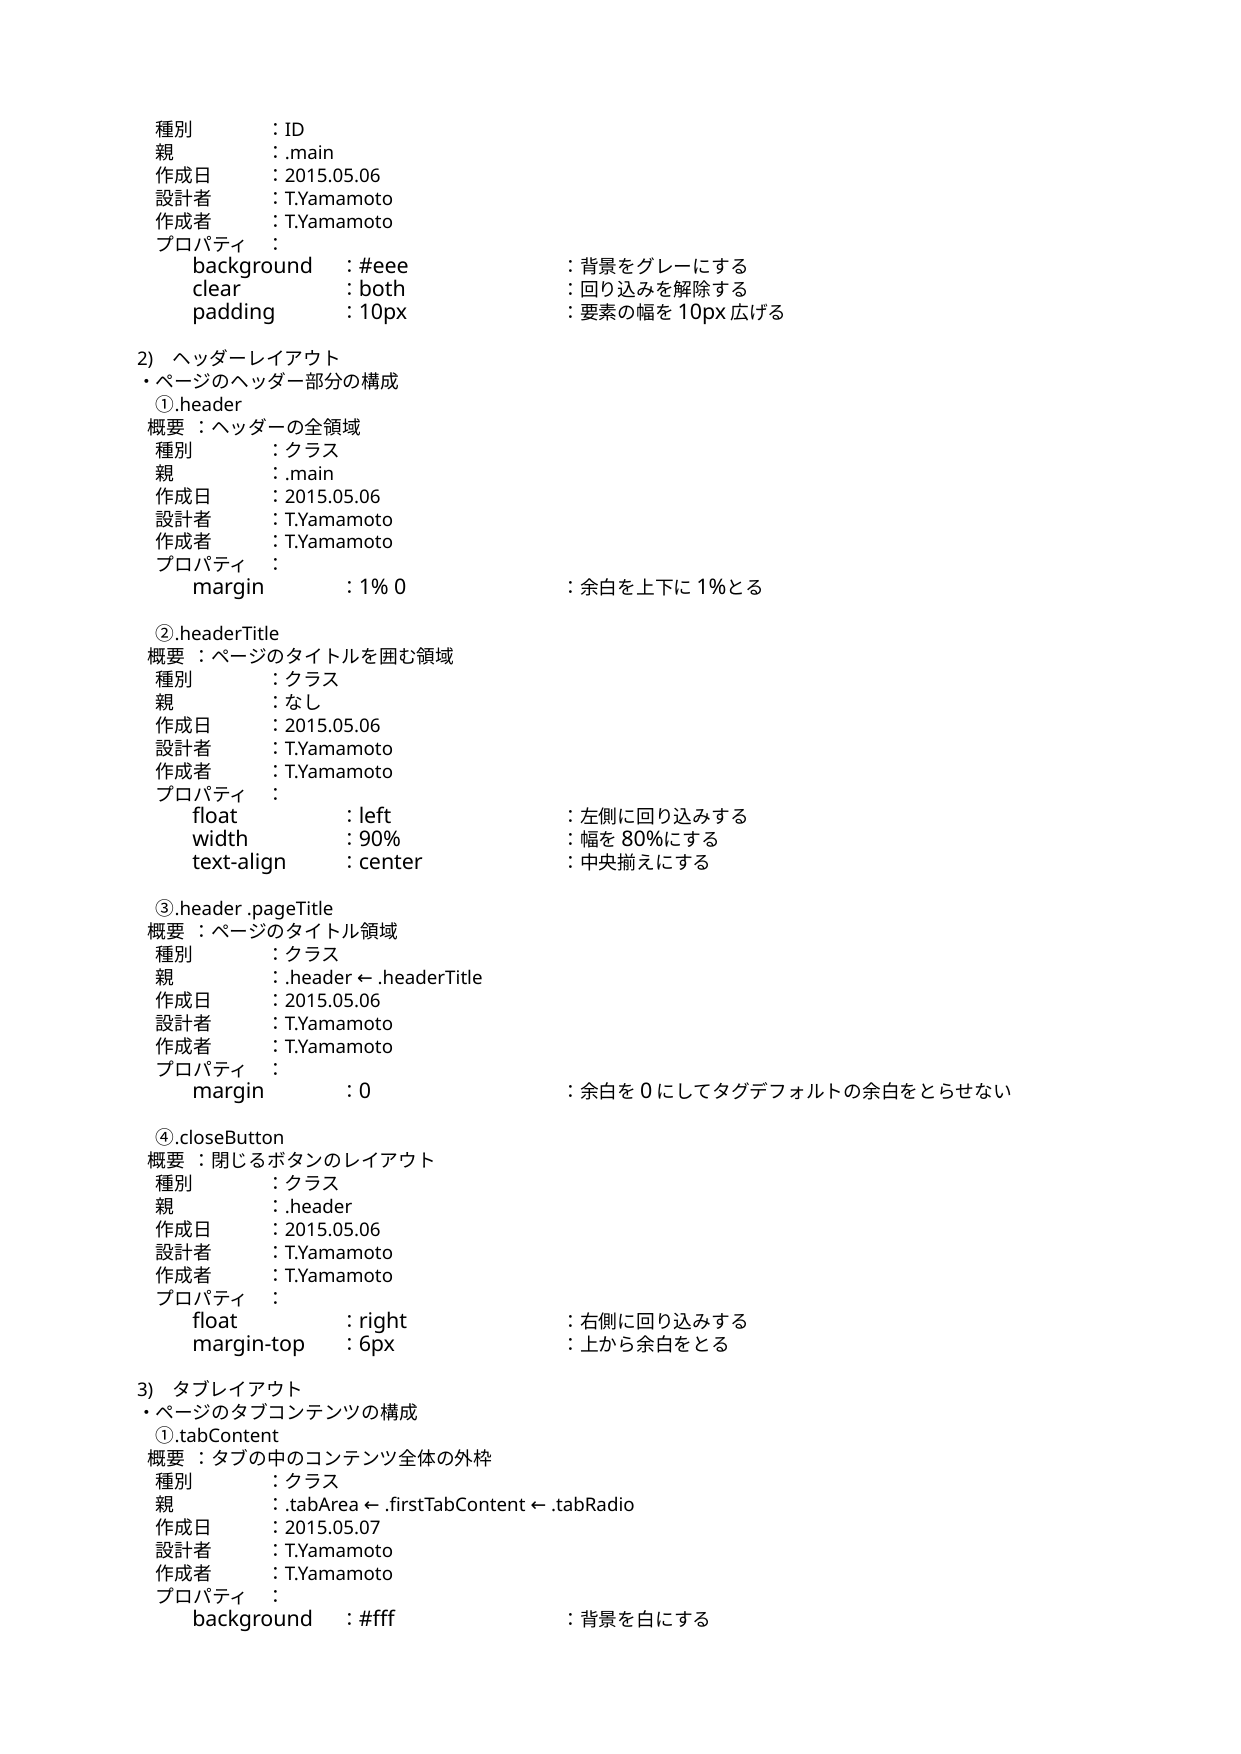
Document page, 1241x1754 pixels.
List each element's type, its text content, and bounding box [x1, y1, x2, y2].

text 種別 ：クラス [118, 943, 1122, 966]
text padding ：10px ：要素の幅を10px広げる [118, 301, 1122, 324]
text 設計者 ：T.Yamamoto [118, 187, 1122, 210]
text 作成者 ：T.Yamamoto [118, 531, 1122, 553]
text 親 ：.tabArea ← .firstTabContent ← .tabRadio [118, 1493, 1122, 1516]
text clear ：both ：回り込みを解除する [118, 278, 1122, 301]
text 親 ：.main [118, 462, 1122, 485]
text 設計者 ：T.Yamamoto [118, 737, 1122, 760]
text ①.tabContent [118, 1424, 1122, 1447]
text 作成者 ：T.Yamamoto [118, 1562, 1122, 1585]
text 設計者 ：T.Yamamoto [118, 1012, 1122, 1035]
text 設計者 ：T.Yamamoto [118, 1241, 1122, 1264]
text background ：#eee ：背景をグレーにする [118, 256, 1122, 278]
text 概要 ：ページのタイトルを囲む領域 [118, 645, 1122, 668]
text 種別 ：ID [118, 118, 1122, 141]
text float ：right ：右側に回り込みする [118, 1310, 1122, 1333]
text text-align ：center ：中央揃えにする [118, 851, 1122, 874]
text 設計者 ：T.Yamamoto [118, 1539, 1122, 1562]
text 種別 ：クラス [118, 1172, 1122, 1195]
text ・ページのヘッダー部分の構成 [118, 370, 1122, 393]
text 作成日 ：2015.05.07 [118, 1516, 1122, 1539]
text 作成者 ：T.Yamamoto [118, 760, 1122, 783]
text margin ：1% 0 ：余白を上下に1%とる [118, 576, 1122, 599]
text プロパティ ： [118, 1585, 1122, 1608]
text 種別 ：クラス [118, 668, 1122, 691]
text 親 ：.header [118, 1195, 1122, 1218]
text 概要 ：ページのタイトル領域 [118, 920, 1122, 943]
text 3) タブレイアウト [118, 1378, 1122, 1401]
text ②.headerTitle [118, 622, 1122, 645]
text 概要 ：タブの中のコンテンツ全体の外枠 [118, 1447, 1122, 1470]
text 親 ：なし [118, 691, 1122, 714]
text 作成日 ：2015.05.06 [118, 989, 1122, 1012]
text 作成日 ：2015.05.06 [118, 714, 1122, 737]
text 概要 ：閉じるボタンのレイアウト [118, 1149, 1122, 1172]
text 作成者 ：T.Yamamoto [118, 210, 1122, 233]
text 種別 ：クラス [118, 1470, 1122, 1493]
text プロパティ ： [118, 783, 1122, 806]
text 設計者 ：T.Yamamoto [118, 508, 1122, 531]
text ③.header .pageTitle [118, 897, 1122, 920]
text プロパティ ： [118, 233, 1122, 256]
text float ：left ：左側に回り込みする [118, 806, 1122, 828]
text 作成日 ：2015.05.06 [118, 164, 1122, 187]
text 親 ：.header ← .headerTitle [118, 966, 1122, 989]
text 作成者 ：T.Yamamoto [118, 1035, 1122, 1058]
text ・ページのタブコンテンツの構成 [118, 1401, 1122, 1424]
text 親 ：.main [118, 141, 1122, 164]
text 種別 ：クラス [118, 439, 1122, 462]
text 作成日 ：2015.05.06 [118, 1218, 1122, 1241]
text 作成者 ：T.Yamamoto [118, 1264, 1122, 1287]
text 作成日 ：2015.05.06 [118, 485, 1122, 508]
text margin ：0 ：余白を0にしてタグデフォルトの余白をとらせない [118, 1081, 1122, 1103]
text margin-top ：6px ：上から余白をとる [118, 1333, 1122, 1356]
text ①.header [118, 393, 1122, 416]
text width ：90% ：幅を80%にする [118, 828, 1122, 851]
text 2) ヘッダーレイアウト [118, 347, 1122, 370]
text 概要 ：ヘッダーの全領域 [118, 416, 1122, 439]
text background ：#fff ：背景を白にする [118, 1608, 1122, 1631]
text プロパティ ： [118, 1058, 1122, 1081]
text プロパティ ： [118, 1287, 1122, 1310]
text ④.closeButton [118, 1126, 1122, 1149]
text プロパティ ： [118, 553, 1122, 576]
